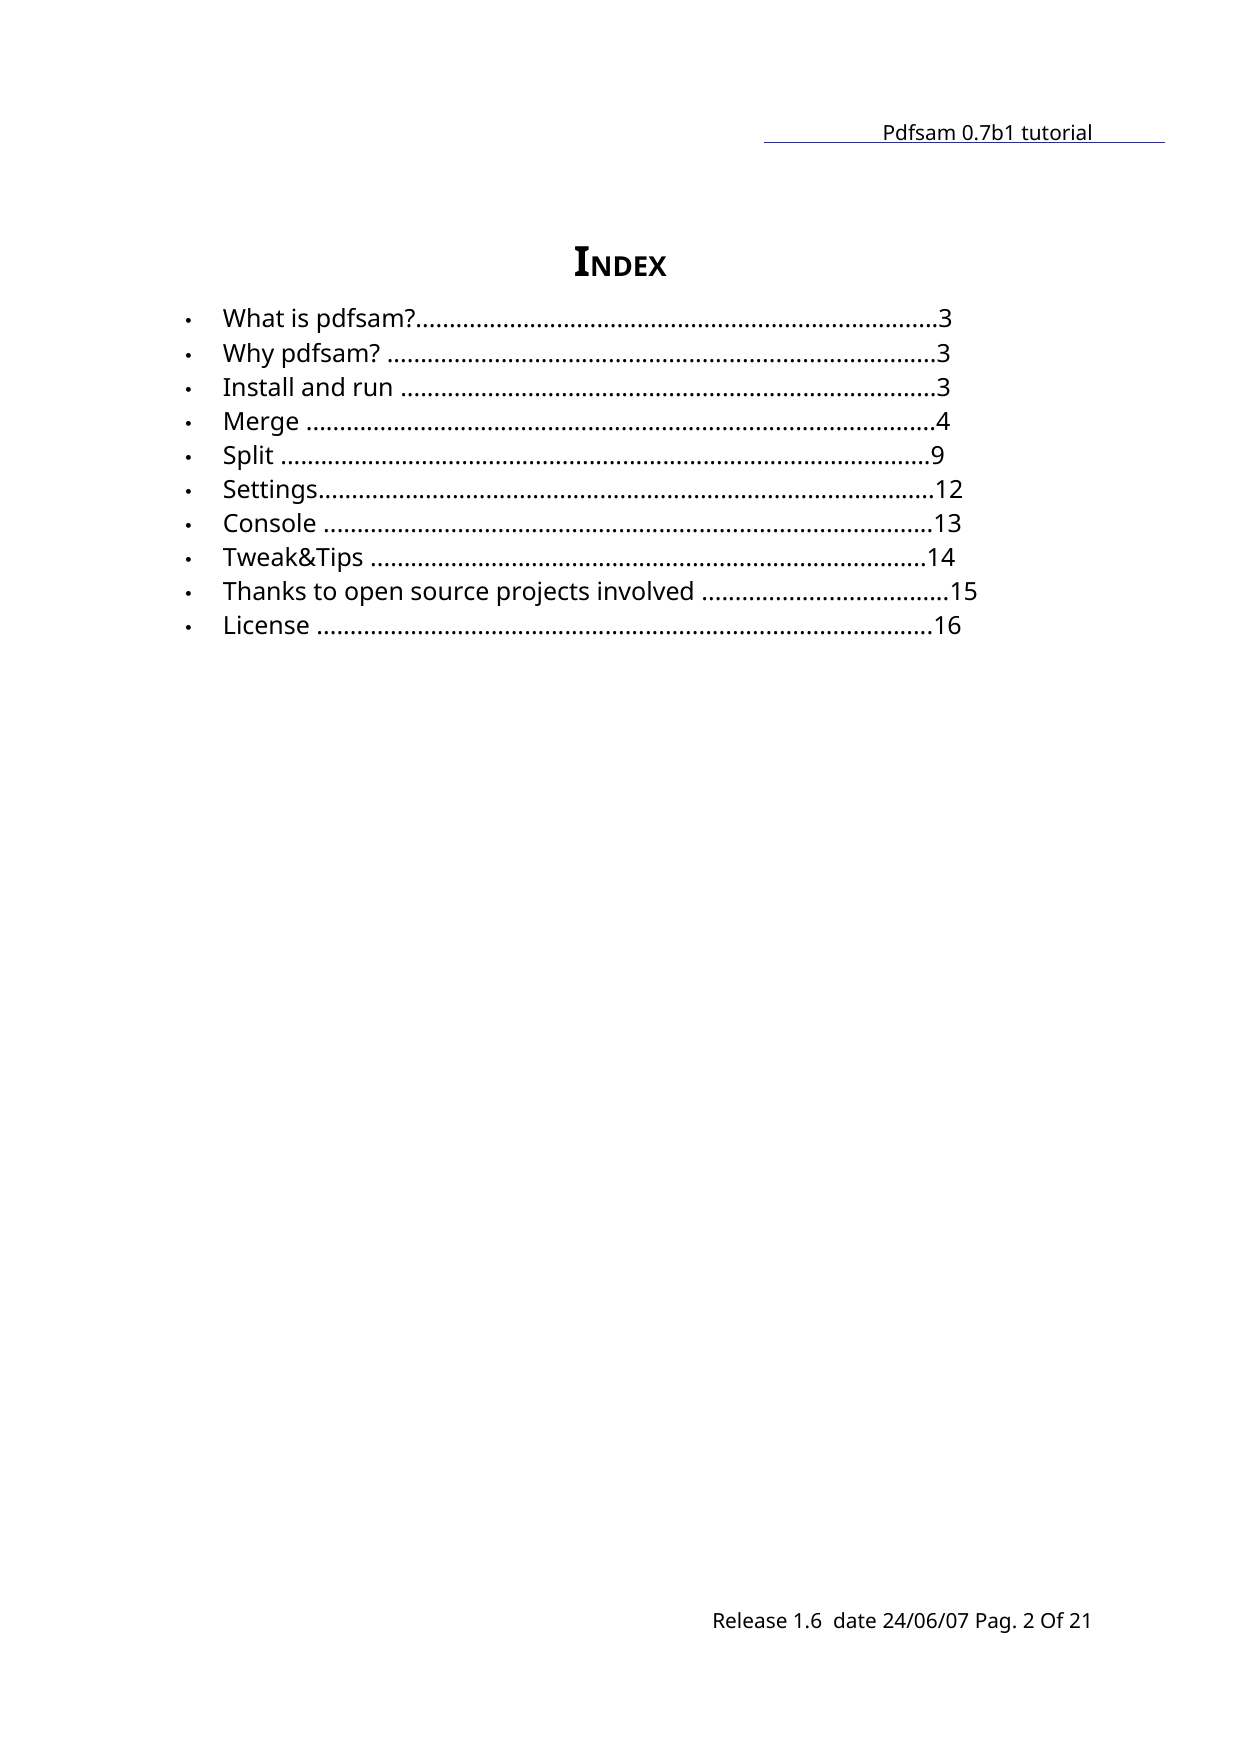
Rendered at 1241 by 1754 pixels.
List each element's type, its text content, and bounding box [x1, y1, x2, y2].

list Why pdfsam? ..................................................................................3 [185, 335, 1093, 369]
list Thanks to open source projects involved .....................................15 [185, 574, 1093, 608]
list Install and run ................................................................................3 [185, 369, 1093, 403]
list Console ...........................................................................................13 [185, 506, 1093, 539]
list Merge ..............................................................................................4 [185, 403, 1093, 437]
list Split .................................................................................................9 [185, 437, 1093, 471]
text Index [148, 232, 1093, 289]
list Settings............................................................................................12 [185, 471, 1093, 506]
list Tweak&Tips ...................................................................................14 [185, 539, 1093, 574]
list What is pdfsam?..............................................................................3 [185, 301, 1093, 335]
list License ............................................................................................16 [185, 608, 1093, 642]
